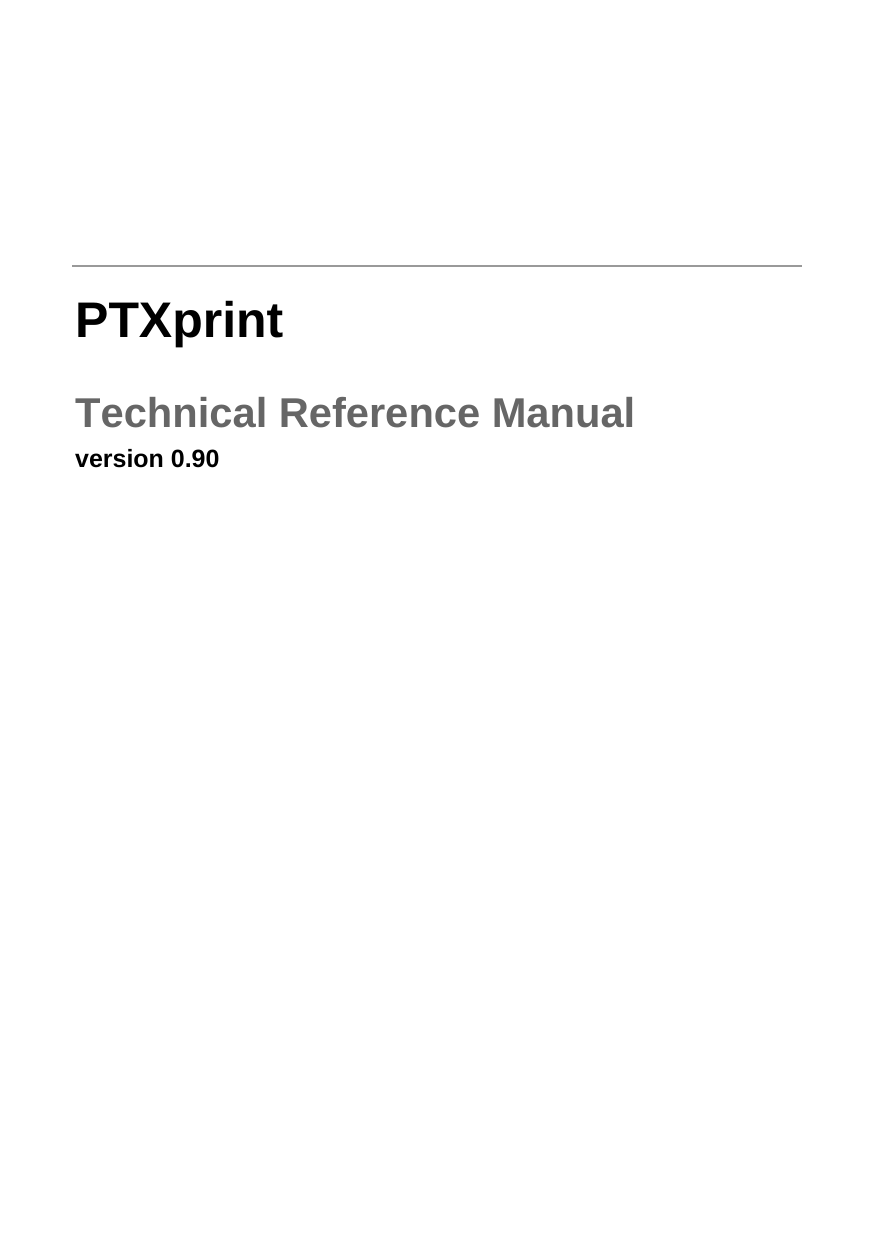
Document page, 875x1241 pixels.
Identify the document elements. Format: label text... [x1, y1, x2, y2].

title PTXprint [72, 267, 802, 351]
text version 0.90 [75, 444, 799, 473]
subtitle Technical Reference Manual [75, 388, 799, 436]
